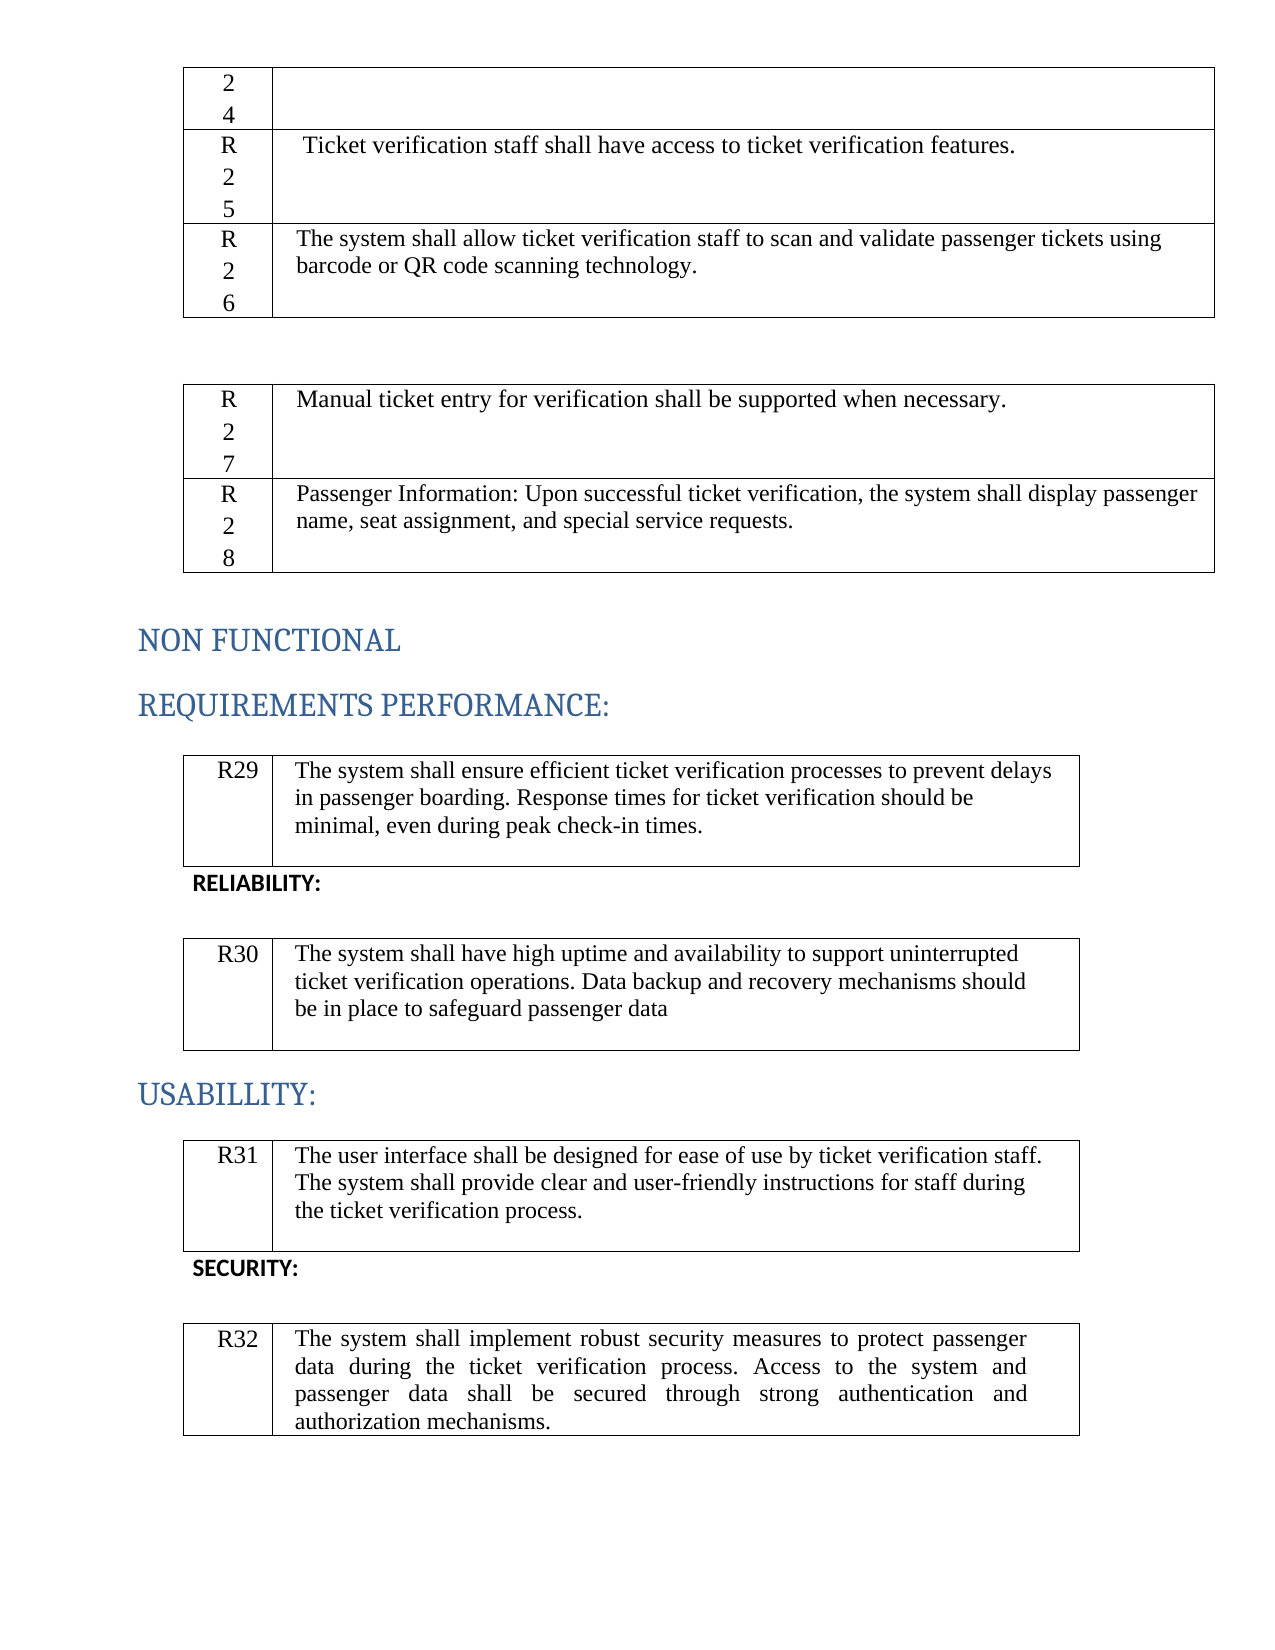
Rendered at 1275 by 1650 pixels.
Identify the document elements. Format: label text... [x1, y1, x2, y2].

table_cell R24 [184, 68, 217, 129]
table_header The user interface shall be designed for ease of use by ticket verification staff. The system shall provide clear and user-friendly instructions for staff during the ticket verification process. [273, 1141, 1079, 1251]
table_cell R24 [241, 68, 272, 129]
table_header R27 [184, 385, 217, 478]
table_header R32 [184, 1324, 272, 1435]
table_cell R25 [241, 130, 272, 223]
table_cell R25 [184, 130, 217, 223]
subtitle USABILLITY: [137, 1076, 1237, 1114]
table_cell R28 [184, 479, 217, 572]
subtitle NON FUNCTIONAL REQUIREMENTS PERFORMANCE: [137, 622, 640, 725]
table_cell Unique login credentials shall be assigned to ticket verification staff members. [273, 68, 1214, 129]
table_header R30 [184, 939, 272, 1050]
table_cell The system shall allow ticket verification staff to scan and validate passenger tickets using barcode or QR code scanning technology. [273, 224, 1214, 317]
table_cell Ticket verification staff shall have access to ticket verification features. [273, 130, 1214, 223]
table_header Manual ticket entry for verification shall be supported when necessary. [273, 385, 1214, 478]
table_header R27 [241, 385, 272, 478]
table_header The system shall ensure efficient ticket verification processes to prevent delays in passenger boarding. Response times for ticket verification should be minimal, even during peak check-in times. [273, 756, 1079, 866]
table_cell R26 [241, 224, 272, 317]
table_header R31 [184, 1141, 272, 1251]
text SECURITY: [192, 1252, 1237, 1283]
table_header The system shall implement robust security measures to protect passenger data during the ticket verification process. Access to the system and passenger data shall be secured through strong authentication and authorization mechanisms. [1029, 1324, 1079, 1435]
table_cell R28 [241, 479, 272, 572]
text RELIABILITY: [192, 867, 1237, 898]
table_header R29 [184, 756, 272, 866]
table_cell Passenger Information: Upon successful ticket verification, the system shall display passenger name, seat assignment, and special service requests. [273, 479, 1214, 572]
table_cell R26 [184, 224, 217, 317]
table_header The system shall have high uptime and availability to support uninterrupted ticket verification operations. Data backup and recovery mechanisms should be in place to safeguard passenger data [273, 939, 1079, 1050]
